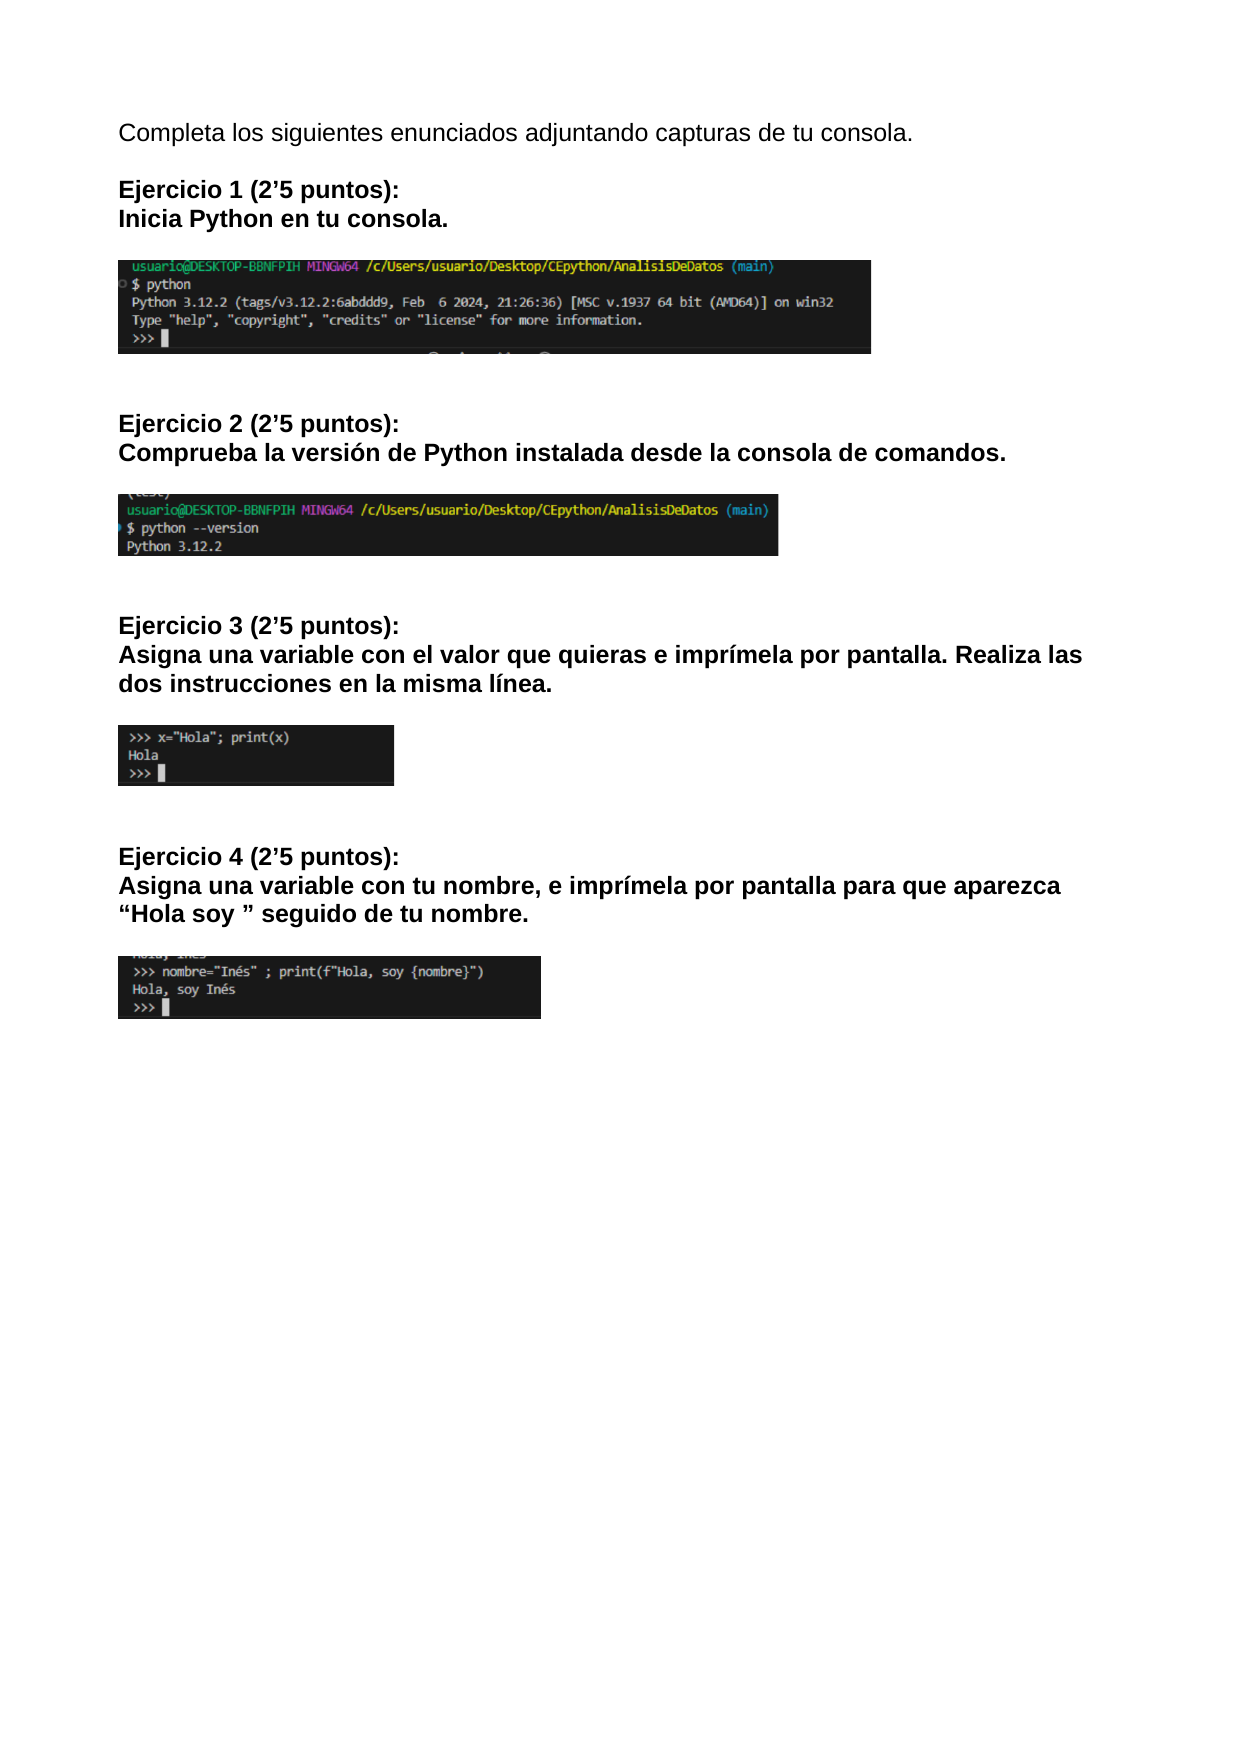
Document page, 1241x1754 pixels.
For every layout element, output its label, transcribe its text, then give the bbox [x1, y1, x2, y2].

text Comprueba la versión de Python instalada desde la consola de comandos. [118, 438, 1122, 467]
text Ejercicio 2 (2’5 puntos): [118, 409, 1122, 438]
text Inicia Python en tu consola. [118, 204, 1122, 232]
text Asigna una variable con tu nombre, e imprímela por pantalla para que aparezca “Hola soy ” seguido de tu nombre. [118, 871, 1122, 928]
text Ejercicio 1 (2’5 puntos): [118, 175, 1122, 204]
text Completa los siguientes enunciados adjuntando capturas de tu consola. [118, 118, 1122, 147]
text Ejercicio 4 (2’5 puntos): [118, 842, 1122, 871]
text Asigna una variable con el valor que quieras e imprímela por pantalla. Realiza las dos instrucciones en la misma línea. [118, 640, 1122, 697]
text Ejercicio 3 (2’5 puntos): [118, 611, 1122, 640]
